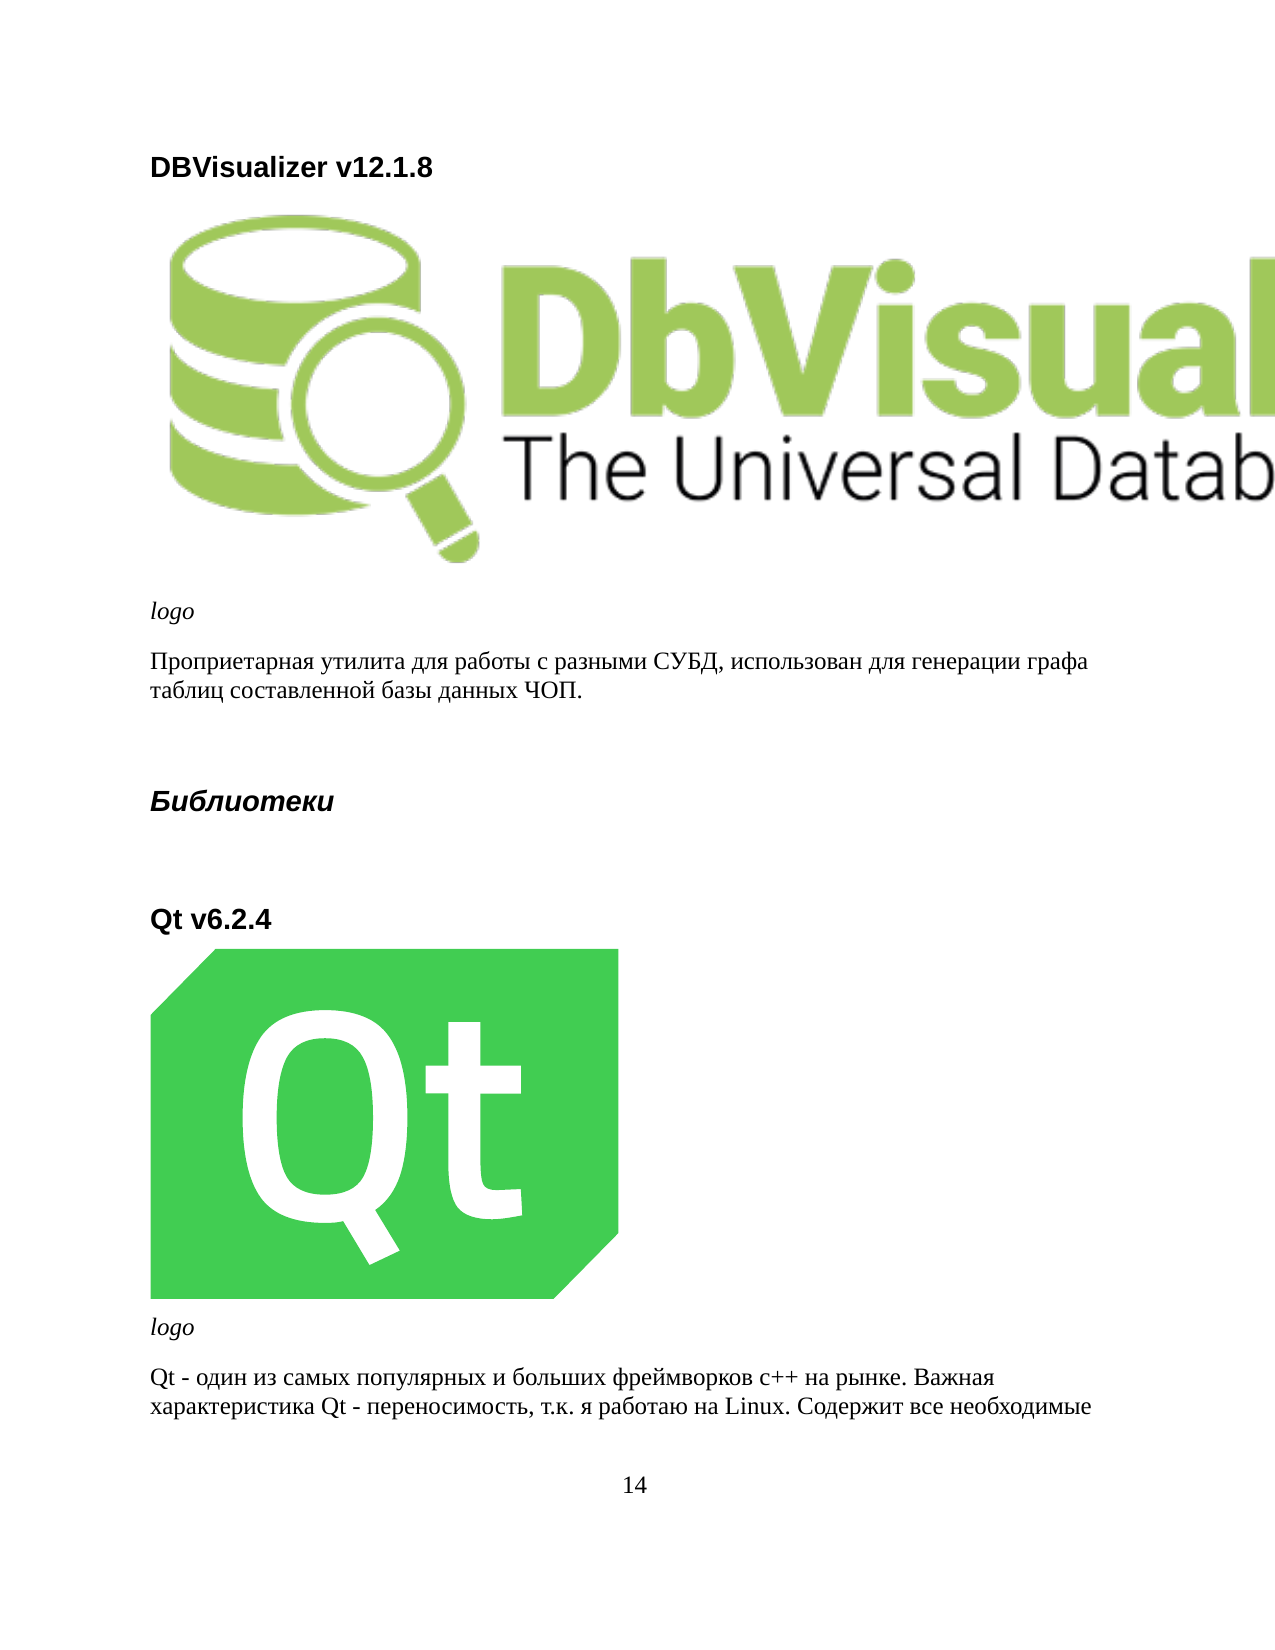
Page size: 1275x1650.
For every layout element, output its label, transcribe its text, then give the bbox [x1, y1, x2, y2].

subtitle DBVisualizer v12.1.8 [150, 150, 1125, 183]
subtitle Библиотеки [150, 784, 1125, 818]
text Qt - один из самых популярных и больших фреймворков c++ на рынке. Важная характеристика Qt - переносимость, т.к. я работаю на Linux. Содержит все необходимые [150, 1362, 1125, 1420]
text logo [150, 596, 1125, 625]
text logo [150, 1312, 1125, 1341]
subtitle Qt v6.2.4 [150, 902, 1125, 936]
picture [150, 196, 1275, 584]
text Проприетарная утилита для работы с разными СУБД, использован для генерации графа таблиц составленной базы данных ЧОП. [150, 646, 1125, 704]
